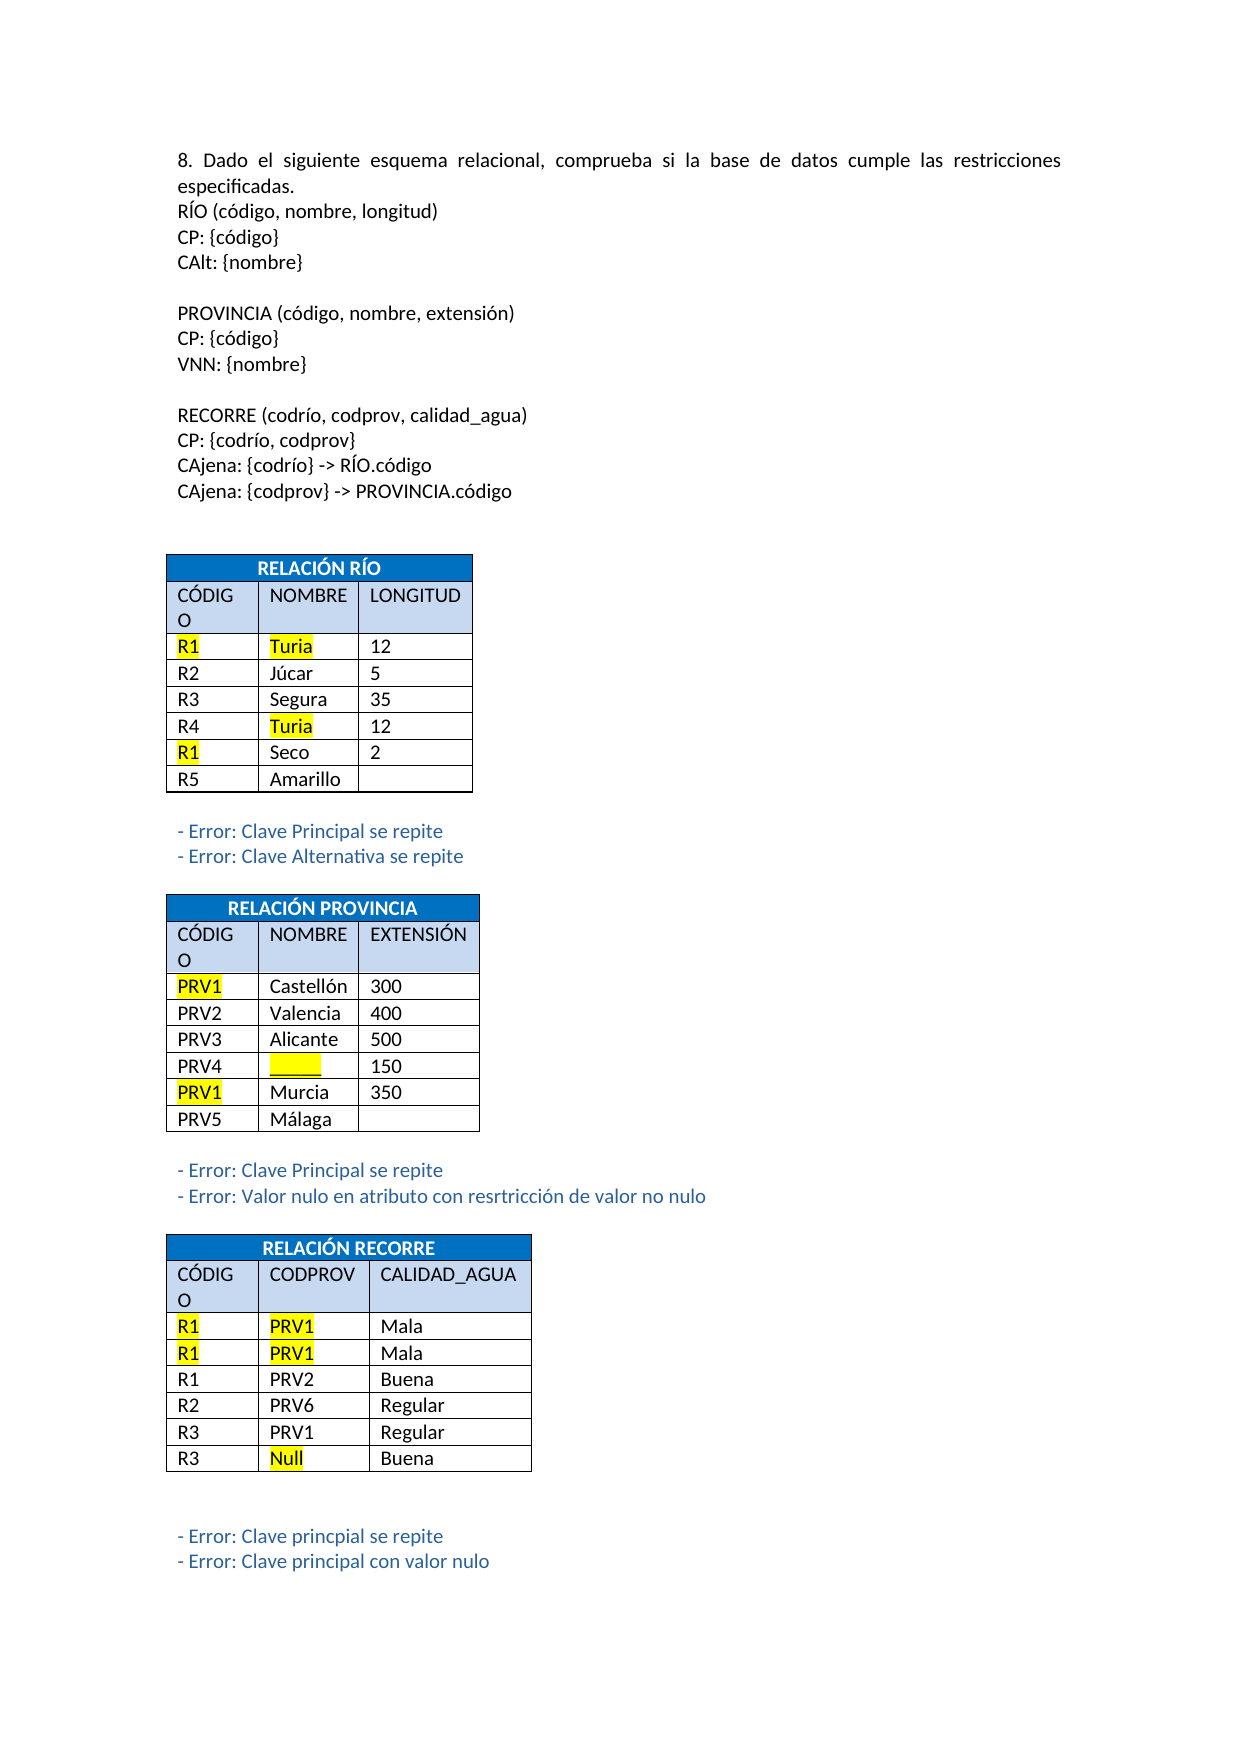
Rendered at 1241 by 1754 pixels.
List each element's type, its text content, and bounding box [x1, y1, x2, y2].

table_cell Alicante [259, 1026, 358, 1052]
table_cell PRV1 [167, 974, 258, 999]
table_cell Regular [370, 1393, 531, 1418]
table_cell _____ [259, 1053, 358, 1078]
table_cell Murcia [259, 1079, 358, 1105]
table_cell PRV1 [259, 1313, 369, 1339]
text CP: {código} [177, 224, 1063, 249]
text PROVINCIA (código, nombre, extensión) [177, 300, 1063, 326]
table_cell Seco [259, 740, 358, 765]
text 8. Dado el siguiente esquema relacional, comprueba si la base de datos cumple las restricciones especificadas. [177, 148, 1063, 198]
table_cell R1 [167, 634, 258, 659]
table_cell Buena [370, 1446, 531, 1471]
table_cell Málaga [259, 1106, 358, 1131]
table_cell Mala [370, 1340, 531, 1365]
table_cell EXTENSIÓN [359, 922, 479, 972]
table_cell CÓDIGO [167, 1261, 258, 1312]
table_cell CÓDIGO [167, 582, 258, 633]
table_cell CALIDAD_AGUA [370, 1261, 531, 1312]
text - Error: Clave princpial se repite [177, 1523, 1063, 1548]
text CP: {código} [177, 326, 1063, 351]
table_cell R1 [167, 1366, 258, 1392]
table_cell R5 [167, 766, 258, 791]
table_cell [359, 1106, 479, 1131]
text CAjena: {codprov} -> PROVINCIA.código [177, 478, 1063, 503]
table_cell PRV1 [259, 1340, 369, 1365]
table_cell NOMBRE [259, 922, 358, 972]
table_cell 350 [359, 1079, 479, 1105]
table_cell CODPROV [259, 1261, 369, 1312]
text RÍO (código, nombre, longitud) [177, 198, 1063, 224]
table_cell Amarillo [259, 766, 358, 791]
table_cell Valencia [259, 1000, 358, 1025]
table_cell R2 [167, 660, 258, 686]
table_cell R4 [167, 713, 258, 738]
text - Error: Clave principal con valor nulo [177, 1548, 1063, 1574]
table_cell 12 [359, 713, 472, 738]
table_cell [359, 766, 472, 791]
table_cell NOMBRE [259, 582, 358, 633]
table_cell Júcar [259, 660, 358, 686]
text CAlt: {nombre} [177, 249, 1063, 275]
table_cell PRV1 [167, 1079, 258, 1105]
table_cell 2 [359, 740, 472, 765]
table_cell PRV3 [167, 1026, 258, 1052]
table_cell CÓDIGO [167, 922, 258, 972]
table_cell Null [259, 1446, 369, 1471]
table_cell PRV2 [259, 1366, 369, 1392]
table_cell R2 [167, 1393, 258, 1418]
table_cell 500 [359, 1026, 479, 1052]
table_cell 35 [359, 687, 472, 712]
table_cell R3 [167, 1419, 258, 1444]
table_cell R1 [167, 740, 258, 765]
table_cell 5 [359, 660, 472, 686]
table_cell PRV5 [167, 1106, 258, 1131]
table_header RELACIÓN RÍO [167, 555, 472, 581]
table_cell R1 [167, 1313, 258, 1339]
table_cell LONGITUD [359, 582, 472, 633]
text - Error: Clave Alternativa se repite [177, 843, 1063, 869]
table_cell PRV6 [259, 1393, 369, 1418]
table_cell 300 [359, 974, 479, 999]
table_cell 150 [359, 1053, 479, 1078]
table_cell 12 [359, 634, 472, 659]
table_cell Turia [259, 634, 358, 659]
table_header RELACIÓN RECORRE [167, 1235, 531, 1260]
table_cell Turia [259, 713, 358, 738]
text RECORRE (codrío, codprov, calidad_agua) [177, 402, 1063, 427]
table_cell Segura [259, 687, 358, 712]
text - Error: Clave Principal se repite [177, 818, 1063, 843]
table_cell PRV2 [167, 1000, 258, 1025]
text CP: {codrío, codprov} [177, 427, 1063, 453]
table_cell PRV4 [167, 1053, 258, 1078]
table_cell R1 [167, 1340, 258, 1365]
table_cell Castellón [259, 974, 358, 999]
table_cell Regular [370, 1419, 531, 1444]
table_cell Buena [370, 1366, 531, 1392]
table_cell R3 [167, 687, 258, 712]
table_cell PRV1 [259, 1419, 369, 1444]
text - Error: Valor nulo en atributo con resrtricción de valor no nulo [177, 1183, 1063, 1208]
text VNN: {nombre} [177, 351, 1063, 376]
text - Error: Clave Principal se repite [177, 1158, 1063, 1183]
table_cell R3 [167, 1446, 258, 1471]
table_cell 400 [359, 1000, 479, 1025]
text CAjena: {codrío} -> RÍO.código [177, 453, 1063, 478]
table_header RELACIÓN PROVINCIA [167, 895, 479, 921]
table_cell Mala [370, 1313, 531, 1339]
